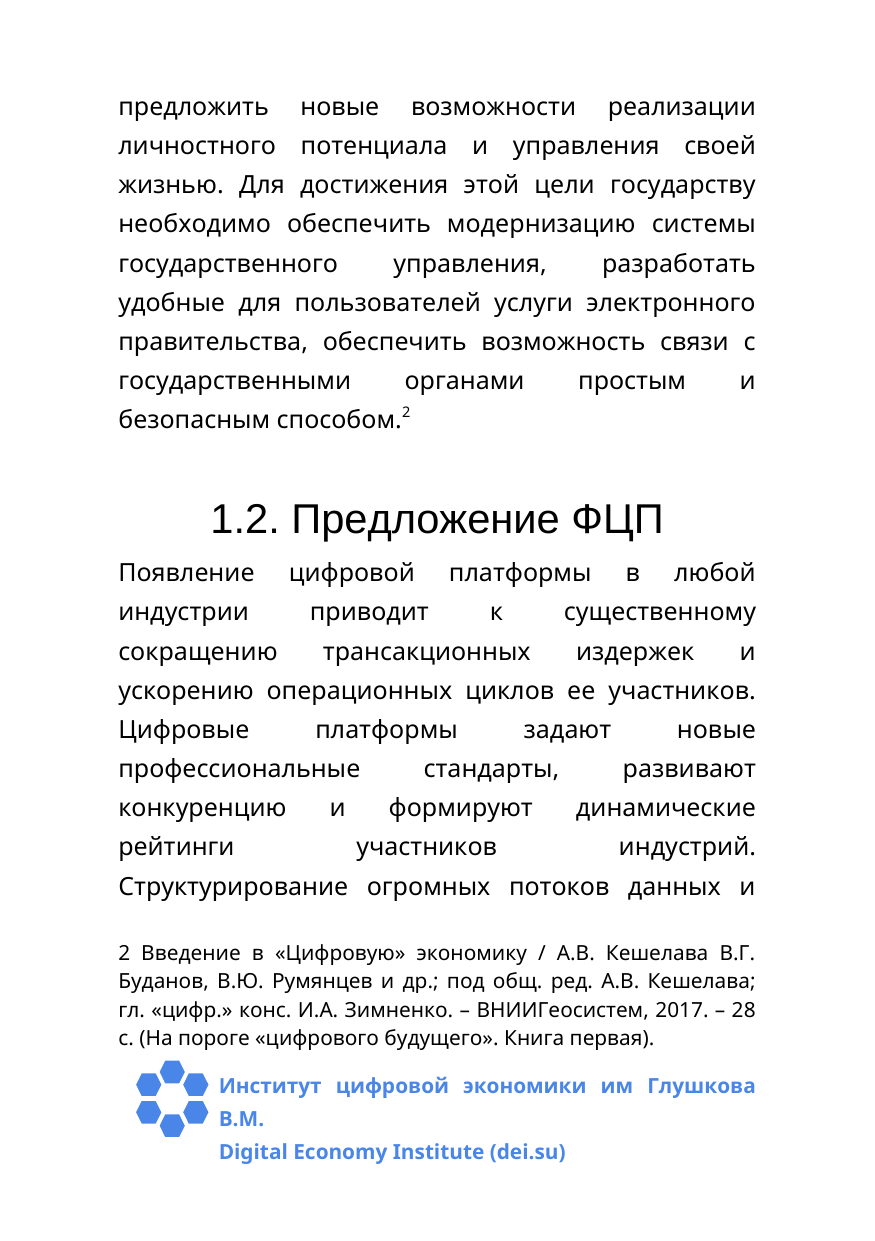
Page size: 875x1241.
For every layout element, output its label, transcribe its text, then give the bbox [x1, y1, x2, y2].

text предложить новые возможности реализации личностного потенциала и управления своей жизнью. Для достижения этой цели государству необходимо обеспечить модернизацию системы государственного управления, разработать удобные для пользователей услуги электронного правительства, обеспечить возможность связи с государственными органами простым и безопасным способом. [118, 88, 756, 436]
subtitle 1.2. Предложение ФЦП [118, 494, 756, 542]
text Введение в «Цифровую» экономику / А.В. Кешелава В.Г. Буданов, В.Ю. Румянцев и др.; под общ. ред. А.В. Кешелава; гл. «цифр.» конс. И.А. Зимненко. – ВНИИГеосистем, 2017. – 28 с. (На пороге «цифрового будущего». Книга первая). [118, 938, 756, 1052]
text Появление цифровой платформы в любой индустрии приводит к существенному сокращению трансакционных издержек и ускорению операционных циклов ее участников. Цифровые платформы задают новые профессиональные стандарты, развивают конкуренцию и формируют динамические рейтинги участников индустрий. Структурирование огромных потоков данных и [118, 555, 756, 902]
